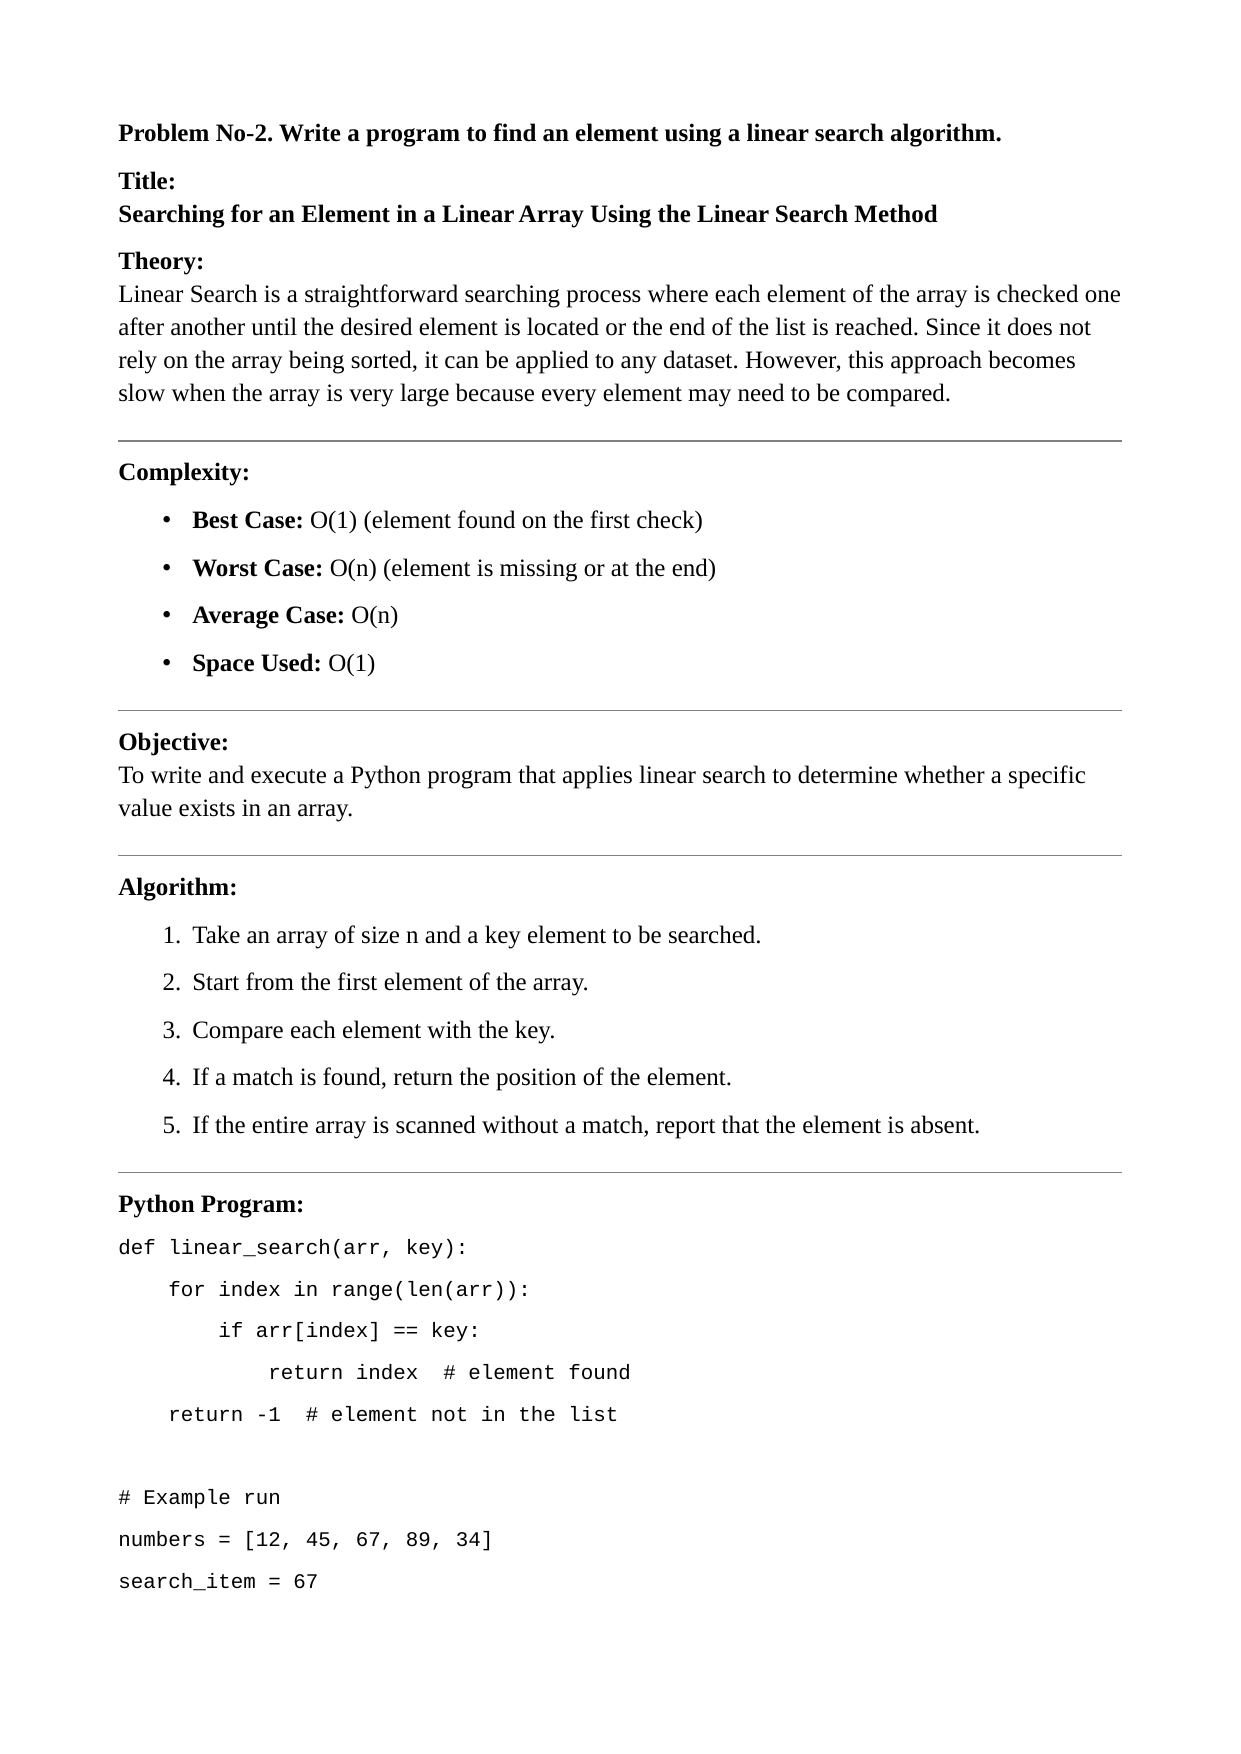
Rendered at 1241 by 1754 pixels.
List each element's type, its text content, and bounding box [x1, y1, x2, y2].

text Title: Searching for an Element in a Linear Array Using the Linear Search Method [118, 166, 1122, 227]
text Python Program: [118, 1189, 1122, 1218]
text Objective: To write and execute a Python program that applies linear search to determine whether a specific value exists in an array. [118, 727, 1122, 822]
text search_item = 67 [118, 1571, 1122, 1594]
text Complexity: [118, 457, 1122, 486]
text if arr[index] == key: [118, 1320, 1122, 1344]
list Worst Case: O(n) (element is missing or at the end) [162, 553, 1122, 581]
text Problem No-2. Write a program to find an element using a linear search algorithm. [118, 118, 1122, 147]
list Start from the first element of the array. [162, 967, 1122, 996]
text Algorithm: [118, 872, 1122, 901]
list If the entire array is scanned without a match, report that the element is absent. [162, 1110, 1122, 1139]
text Theory: Linear Search is a straightforward searching process where each element of the array is checked one after another until the desired element is located or the end of the list is reached. Since it does not rely on the array being sorted, it can be applied to any dataset. However, this approach becomes slow when the array is very large because every element may need to be compared. [118, 246, 1122, 407]
list Compare each element with the key. [162, 1015, 1122, 1044]
text numbers = [12, 45, 67, 89, 34] [118, 1529, 1122, 1553]
list If a match is found, return the position of the element. [162, 1062, 1122, 1091]
text def linear_search(arr, key): [118, 1237, 1122, 1260]
list Take an array of size n and a key element to be searched. [162, 920, 1122, 948]
list Space Used: O(1) [162, 648, 1122, 677]
text for index in range(len(arr)): [118, 1278, 1122, 1302]
list Average Case: O(n) [162, 600, 1122, 629]
text return index # element found [118, 1362, 1122, 1386]
list Best Case: O(1) (element found on the first check) [162, 505, 1122, 534]
text return -1 # element not in the list [118, 1404, 1122, 1427]
text # Example run [118, 1487, 1122, 1511]
